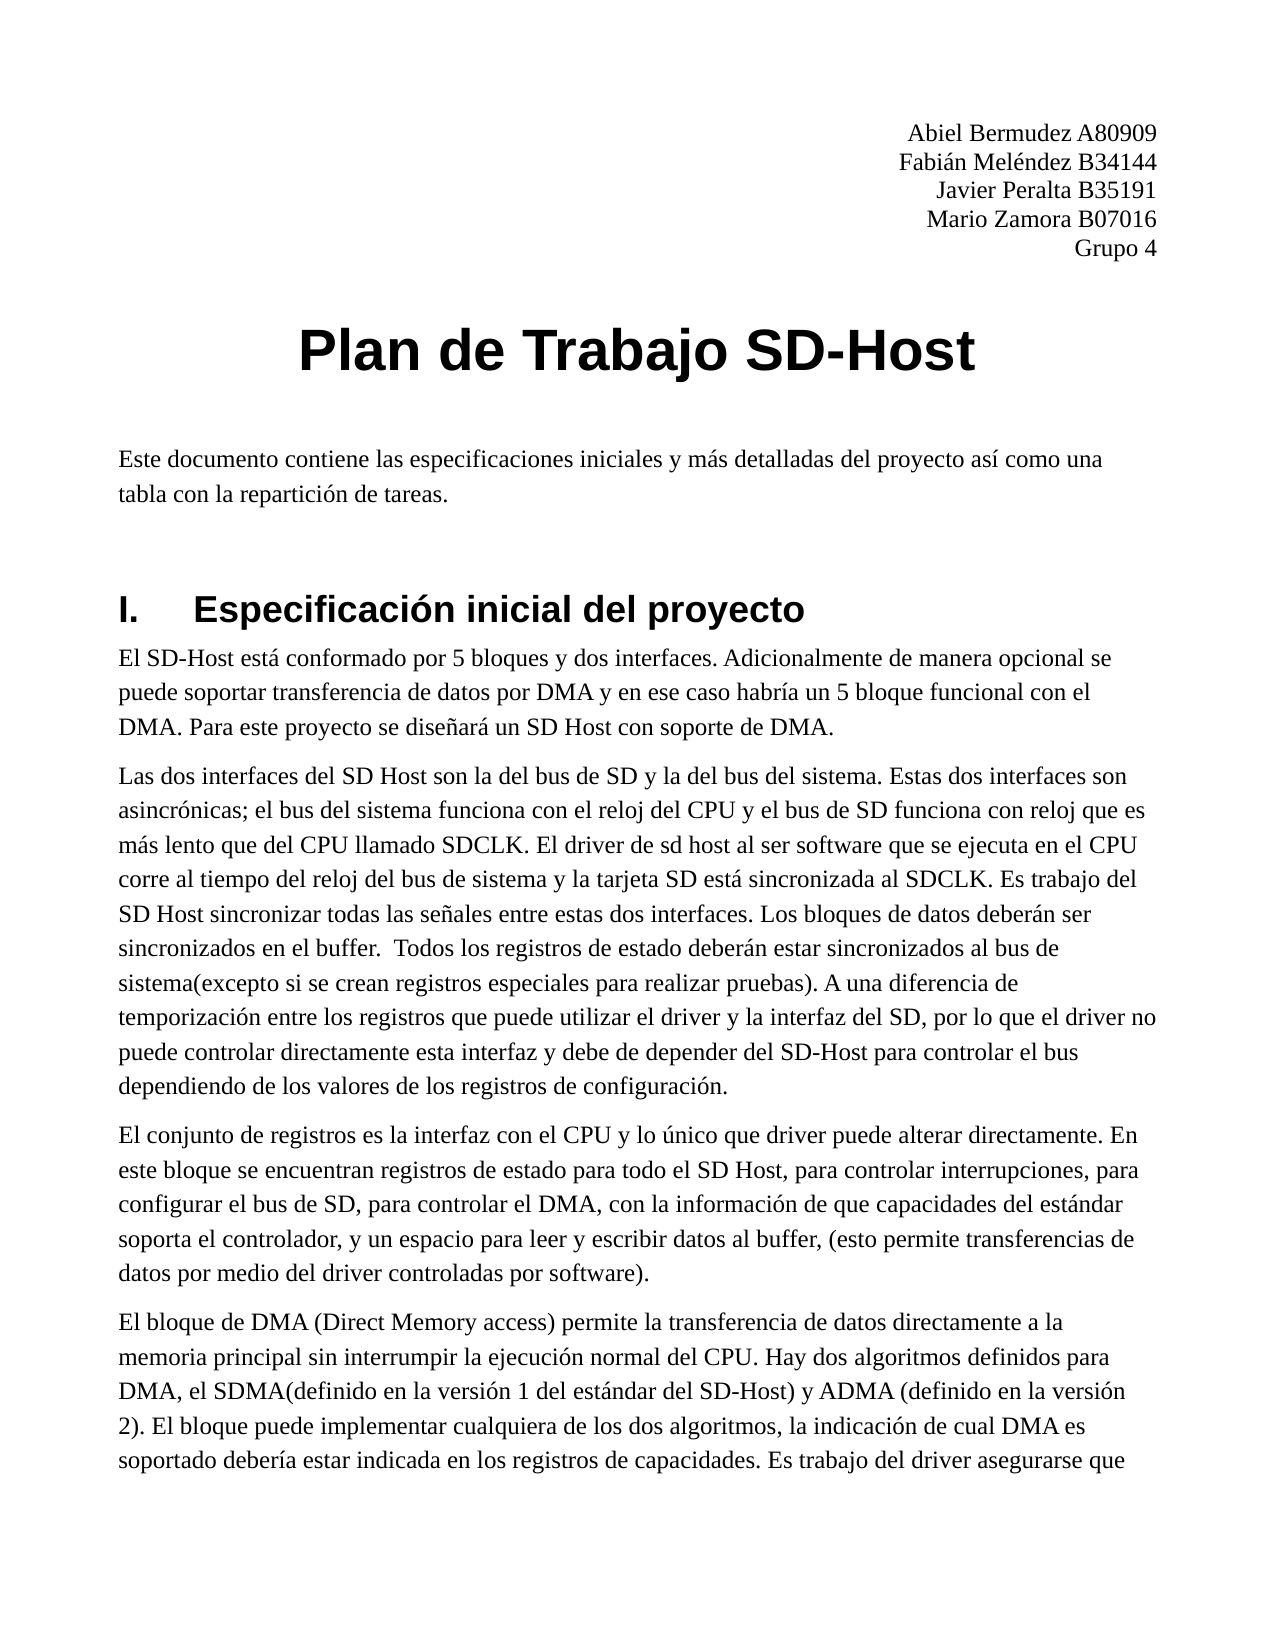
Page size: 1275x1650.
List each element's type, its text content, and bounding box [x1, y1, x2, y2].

text El bloque de DMA (Direct Memory access) permite la transferencia de datos directamente a la memoria principal sin interrumpir la ejecución normal del CPU. Hay dos algoritmos definidos para DMA, el SDMA(definido en la versión 1 del estándar del SD-Host) y ADMA (definido en la versión 2). El bloque puede implementar cualquiera de los dos algoritmos, la indicación de cual DMA es soportado debería estar indicada en los registros de capacidades. Es trabajo del driver asegurarse que [118, 1307, 1157, 1474]
text Mario Zamora B07016 [118, 204, 1157, 233]
text Abiel Bermudez A80909 [118, 118, 1157, 147]
text Grupo 4 [118, 233, 1157, 262]
text Javier Peralta B35191 [118, 176, 1157, 204]
text Fabián Meléndez B34144 [118, 147, 1157, 176]
text El SD-Host está conformado por 5 bloques y dos interfaces. Adicionalmente de manera opcional se puede soportar transferencia de datos por DMA y en ese caso habría un 5 bloque funcional con el DMA. Para este proyecto se diseñará un SD Host con soporte de DMA. [118, 643, 1157, 741]
subtitle Especificación inicial del proyecto [118, 587, 1157, 630]
text Las dos interfaces del SD Host son la del bus de SD y la del bus del sistema. Estas dos interfaces son asincrónicas; el bus del sistema funciona con el reloj del CPU y el bus de SD funciona con reloj que es más lento que del CPU llamado SDCLK. El driver de sd host al ser software que se ejecuta en el CPU corre al tiempo del reloj del bus de sistema y la tarjeta SD está sincronizada al SDCLK. Es trabajo del SD Host sincronizar todas las señales entre estas dos interfaces. Los bloques de datos deberán ser sincronizados en el buffer. Todos los registros de estado deberán estar sincronizados al bus de sistema(excepto si se crean registros especiales para realizar pruebas). A una diferencia de temporización entre los registros que puede utilizar el driver y la interfaz del SD, por lo que el driver no puede controlar directamente esta interfaz y debe de depender del SD-Host para controlar el bus dependiendo de los valores de los registros de configuración. [118, 761, 1157, 1100]
text Este documento contiene las especificaciones iniciales y más detalladas del proyecto así como una tabla con la repartición de tareas. [118, 444, 1157, 507]
text El conjunto de registros es la interfaz con el CPU y lo único que driver puede alterar directamente. En este bloque se encuentran registros de estado para todo el SD Host, para controlar interrupciones, para configurar el bus de SD, para controlar el DMA, con la información de que capacidades del estándar soporta el controlador, y un espacio para leer y escribir datos al buffer, (esto permite transferencias de datos por medio del driver controladas por software). [118, 1120, 1157, 1287]
title Plan de Trabajo SD-Host [118, 316, 1157, 383]
